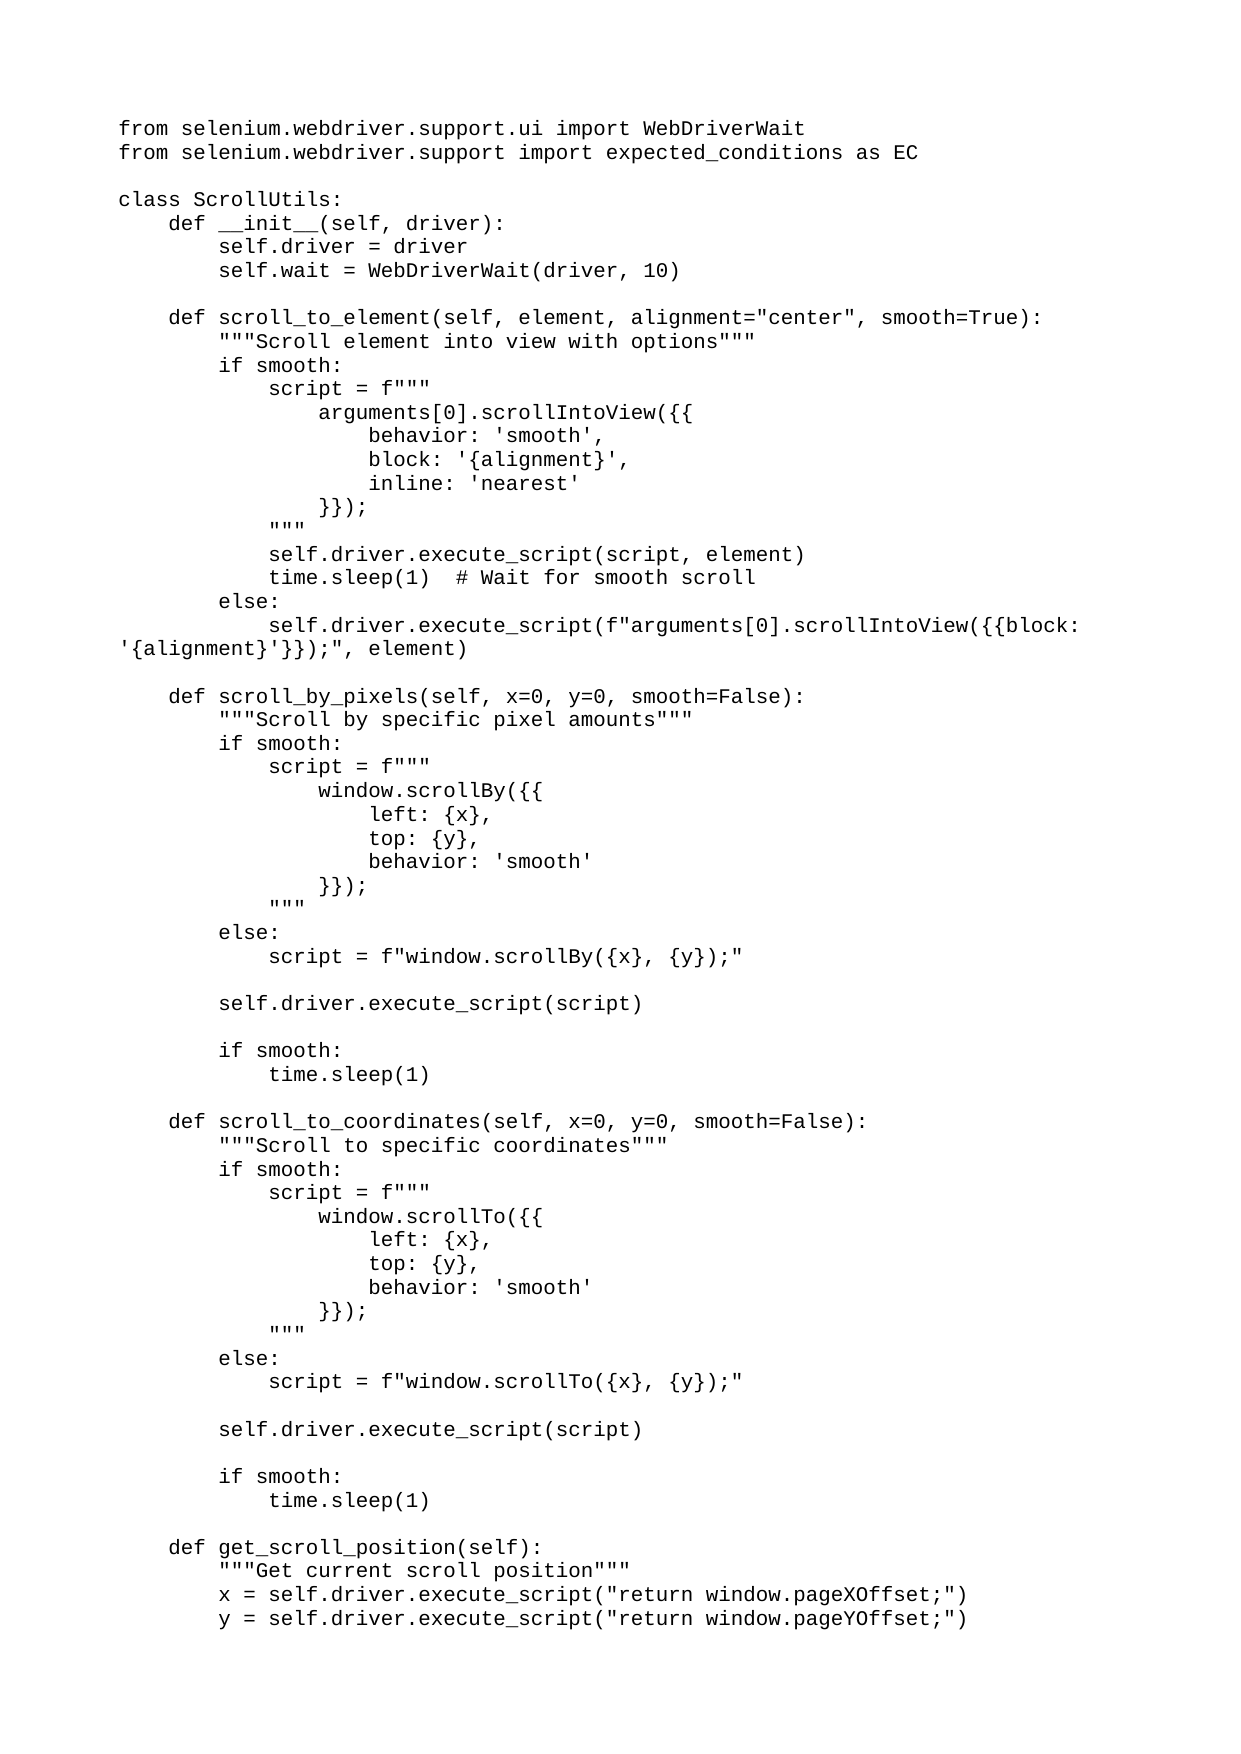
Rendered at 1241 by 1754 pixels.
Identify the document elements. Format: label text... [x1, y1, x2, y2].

text self.wait = WebDriverWait(driver, 10) [118, 260, 1122, 284]
text self.driver = driver [118, 236, 1122, 260]
text """ [118, 1324, 1122, 1348]
text def scroll_to_element(self, element, alignment="center", smooth=True): [118, 307, 1122, 331]
text if smooth: [118, 1158, 1122, 1182]
text script = f""" [118, 378, 1122, 402]
text """Scroll to specific coordinates""" [118, 1135, 1122, 1158]
text """Get current scroll position""" [118, 1561, 1122, 1584]
text script = f""" [118, 1182, 1122, 1206]
text self.driver.execute_script(f"arguments[0].scrollIntoView({{block: '{alignment}'}});", element) [118, 615, 1122, 662]
text self.driver.execute_script(script) [118, 1419, 1122, 1442]
text def get_scroll_position(self): [118, 1537, 1122, 1561]
text }}); [118, 1300, 1122, 1324]
text else: [118, 591, 1122, 615]
text inline: 'nearest' [118, 473, 1122, 496]
text """ [118, 898, 1122, 922]
text }}); [118, 496, 1122, 520]
text time.sleep(1) [118, 1489, 1122, 1513]
text if smooth: [118, 1466, 1122, 1489]
text left: {x}, [118, 1229, 1122, 1253]
text time.sleep(1) [118, 1064, 1122, 1088]
text behavior: 'smooth', [118, 426, 1122, 449]
text }}); [118, 875, 1122, 898]
text script = f"window.scrollTo({x}, {y});" [118, 1371, 1122, 1395]
text """Scroll element into view with options""" [118, 331, 1122, 354]
text behavior: 'smooth' [118, 1277, 1122, 1300]
text """Scroll by specific pixel amounts""" [118, 709, 1122, 733]
text if smooth: [118, 354, 1122, 378]
text if smooth: [118, 733, 1122, 757]
text x = self.driver.execute_script("return window.pageXOffset;") [118, 1584, 1122, 1608]
text arguments[0].scrollIntoView({{ [118, 402, 1122, 426]
text def scroll_to_coordinates(self, x=0, y=0, smooth=False): [118, 1111, 1122, 1135]
text y = self.driver.execute_script("return window.pageYOffset;") [118, 1608, 1122, 1631]
text else: [118, 922, 1122, 946]
text class ScrollUtils: [118, 189, 1122, 213]
text """ [118, 520, 1122, 544]
text if smooth: [118, 1040, 1122, 1064]
text self.driver.execute_script(script, element) [118, 544, 1122, 567]
text left: {x}, [118, 804, 1122, 827]
text script = f""" [118, 757, 1122, 780]
text def scroll_by_pixels(self, x=0, y=0, smooth=False): [118, 686, 1122, 709]
text def __init__(self, driver): [118, 213, 1122, 236]
text from selenium.webdriver.support.ui import WebDriverWait [118, 118, 1122, 142]
text window.scrollTo({{ [118, 1206, 1122, 1229]
text behavior: 'smooth' [118, 851, 1122, 875]
text time.sleep(1) # Wait for smooth scroll [118, 567, 1122, 591]
text else: [118, 1348, 1122, 1371]
text top: {y}, [118, 827, 1122, 851]
text script = f"window.scrollBy({x}, {y});" [118, 946, 1122, 969]
text top: {y}, [118, 1253, 1122, 1277]
text window.scrollBy({{ [118, 780, 1122, 804]
text from selenium.webdriver.support import expected_conditions as EC [118, 142, 1122, 165]
text block: '{alignment}', [118, 449, 1122, 473]
text self.driver.execute_script(script) [118, 993, 1122, 1017]
